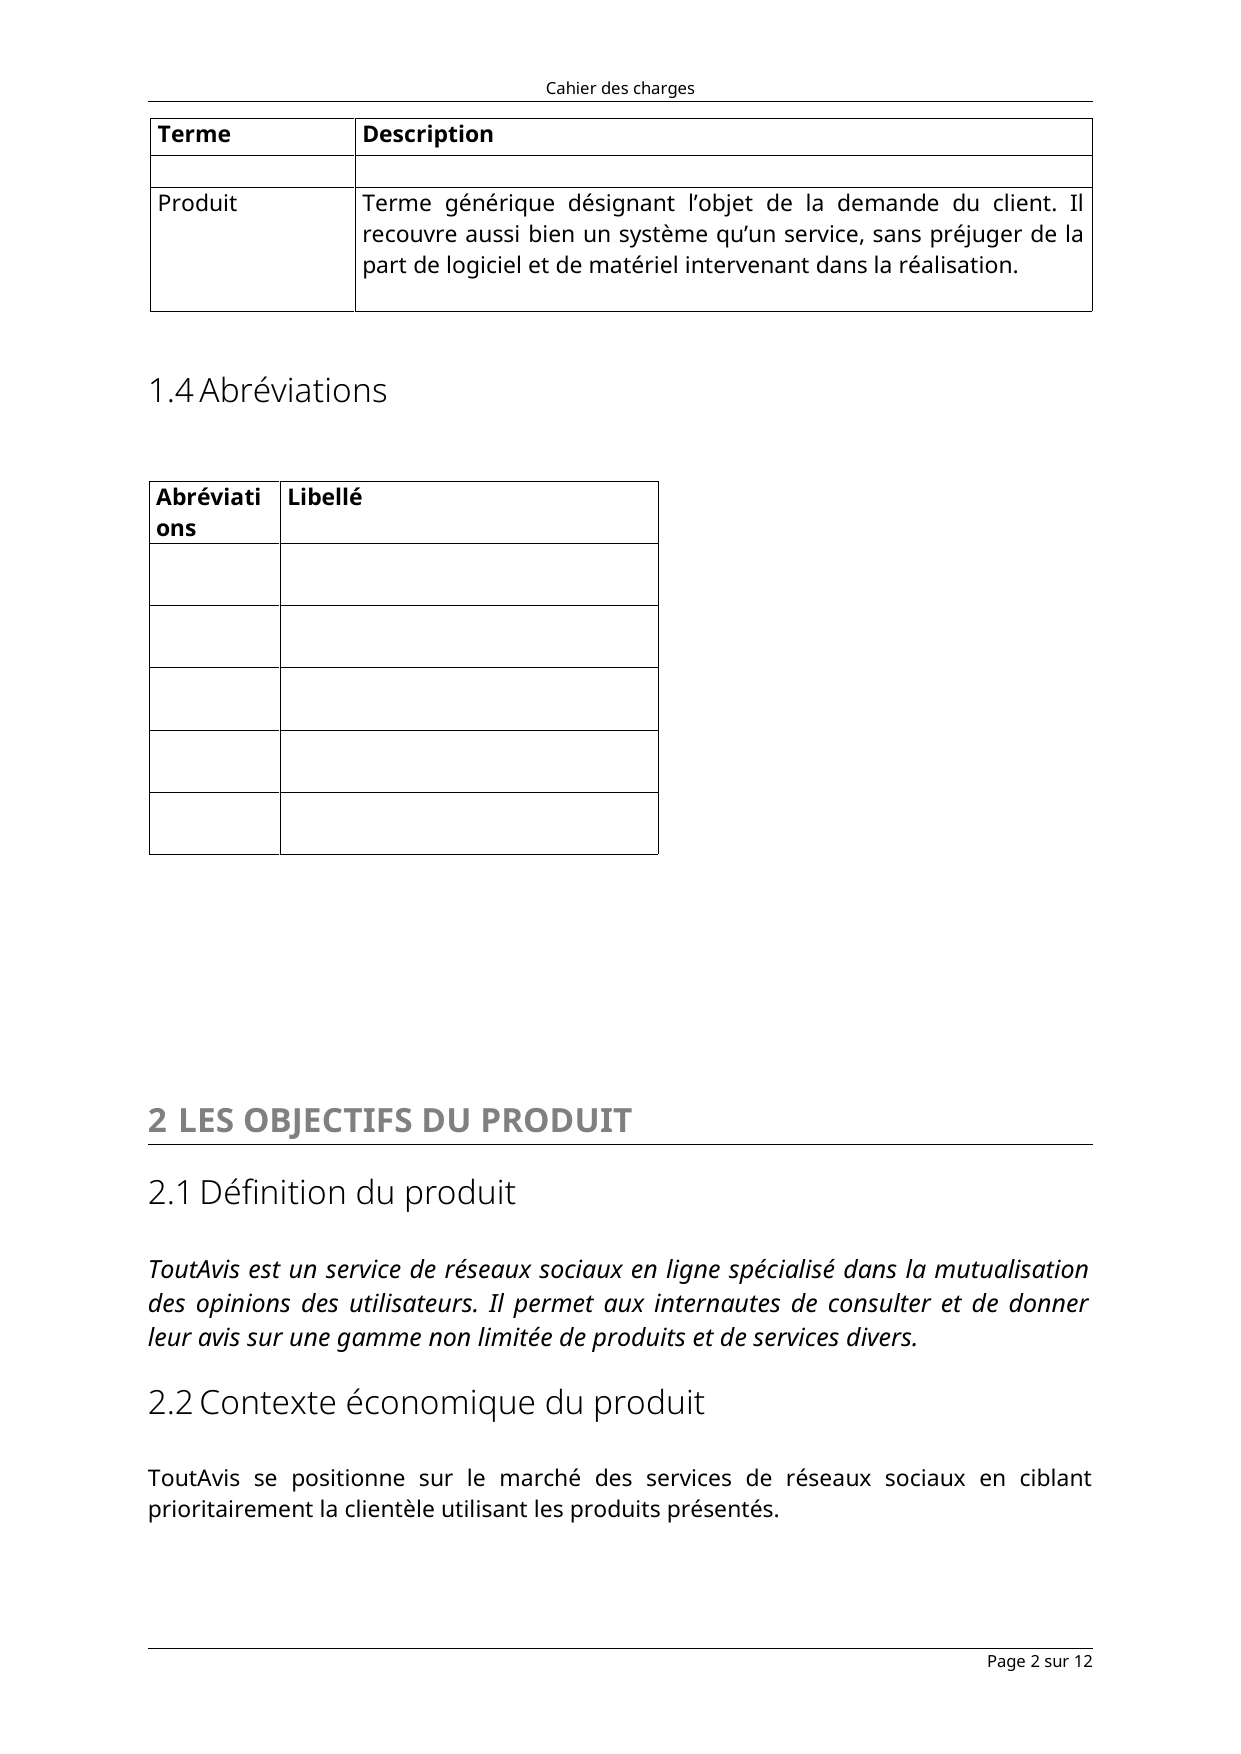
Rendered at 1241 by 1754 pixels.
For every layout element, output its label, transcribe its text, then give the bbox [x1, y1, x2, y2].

table_cell [151, 156, 354, 187]
subtitle Abréviations [148, 366, 1093, 412]
table_cell [150, 606, 279, 667]
table_cell [281, 731, 658, 792]
table_cell [281, 793, 658, 854]
table_cell [150, 544, 279, 605]
table_cell [150, 731, 279, 792]
table_header Libellé [281, 482, 658, 543]
table_cell Terme générique désignant l’objet de la demande du client. Il recouvre aussi bien un système qu’un service, sans préjuger de la part de logiciel et de matériel intervenant dans la réalisation. [356, 188, 1092, 311]
text ToutAvis se positionne sur le marché des services de réseaux sociaux en ciblant prioritairement la clientèle utilisant les produits présentés. [148, 1462, 1093, 1524]
table_header Abréviations [150, 482, 279, 543]
text ToutAvis est un service de réseaux sociaux en ligne spécialisé dans la mutualisation des opinions des utilisateurs. Il permet aux internautes de consulter et de donner leur avis sur une gamme non limitée de produits et de services divers. [148, 1252, 1093, 1354]
table_cell [281, 606, 658, 667]
table_cell [281, 668, 658, 730]
table_cell [356, 156, 1092, 187]
subtitle Les objectifs du produit [148, 1096, 1093, 1144]
table_header Description [356, 119, 1092, 155]
subtitle Définition du produit [148, 1169, 1093, 1215]
subtitle Contexte économique du produit [148, 1378, 1093, 1424]
table_cell Produit [151, 188, 354, 311]
table_cell [281, 544, 658, 605]
table_cell [150, 793, 279, 854]
table_cell [150, 668, 279, 730]
table_header Terme [151, 119, 354, 155]
